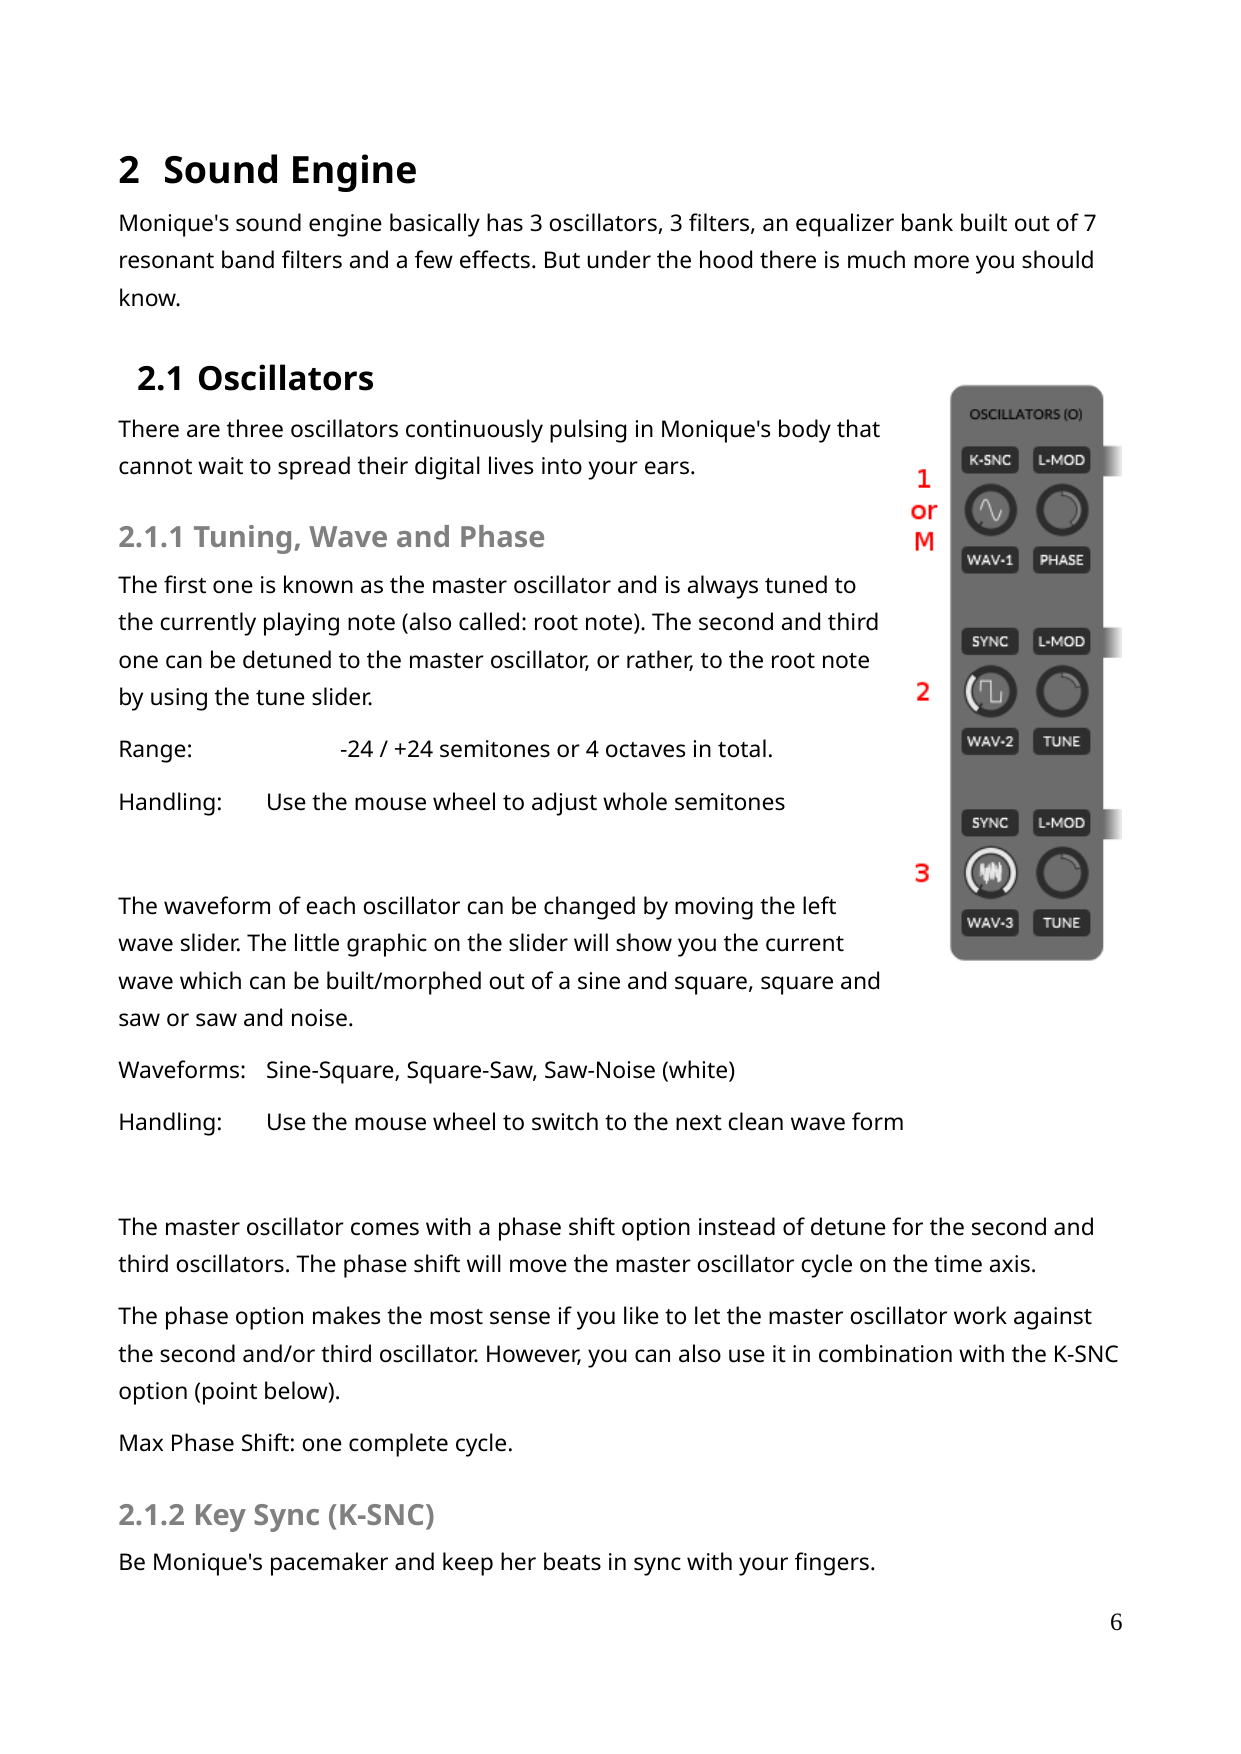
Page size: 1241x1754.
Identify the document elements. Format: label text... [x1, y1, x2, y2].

subtitle Oscillators [137, 354, 1122, 400]
text Monique's sound engine basically has 3 oscillators, 3 filters, an equalizer bank built out of 7 resonant band filters and a few effects. But under the hood there is much more you should know. [118, 207, 1122, 313]
text Range: -24 / +24 semitones or 4 octaves in total. [118, 733, 896, 765]
text Handling: Use the mouse wheel to adjust whole semitones [118, 786, 896, 817]
subtitle Sound Engine [118, 143, 1122, 194]
subtitle Key Sync (K-SNC) [118, 1494, 1122, 1533]
text The phase option makes the most sense if you like to let the master oscillator work against the second and/or third oscillator. However, you can also use it in combination with the K-SNC option (point below). [118, 1300, 1122, 1406]
subtitle Tuning, Wave and Phase [118, 517, 896, 556]
text The master oscillator comes with a phase shift option instead of detune for the second and third oscillators. The phase shift will move the master oscillator cycle on the time axis. [118, 1211, 1122, 1279]
text Waveforms: Sine-Square, Square-Saw, Saw-Noise (white) [118, 1054, 1122, 1086]
text Be Monique's pacemaker and keep her beats in sync with your fingers. [118, 1546, 1122, 1577]
text There are three oscillators continuously pulsing in Monique's body that cannot wait to spread their digital lives into your ears. [118, 412, 896, 481]
text The first one is known as the master oscillator and is always tuned to the currently playing note (also called: root note). The second and third one can be detuned to the master oscillator, or rather, to the root note by using the tune slider. [118, 569, 896, 713]
text Max Phase Shift: one complete cycle. [118, 1427, 1122, 1458]
text The waveform of each oscillator can be changed by moving the left wave slider. The little graphic on the slider will show you the current wave which can be built/morphed out of a sine and square, square and saw or saw and noise. [118, 890, 1122, 1033]
text Handling: Use the mouse wheel to switch to the next clean wave form [118, 1106, 1122, 1138]
picture [896, 378, 1122, 968]
